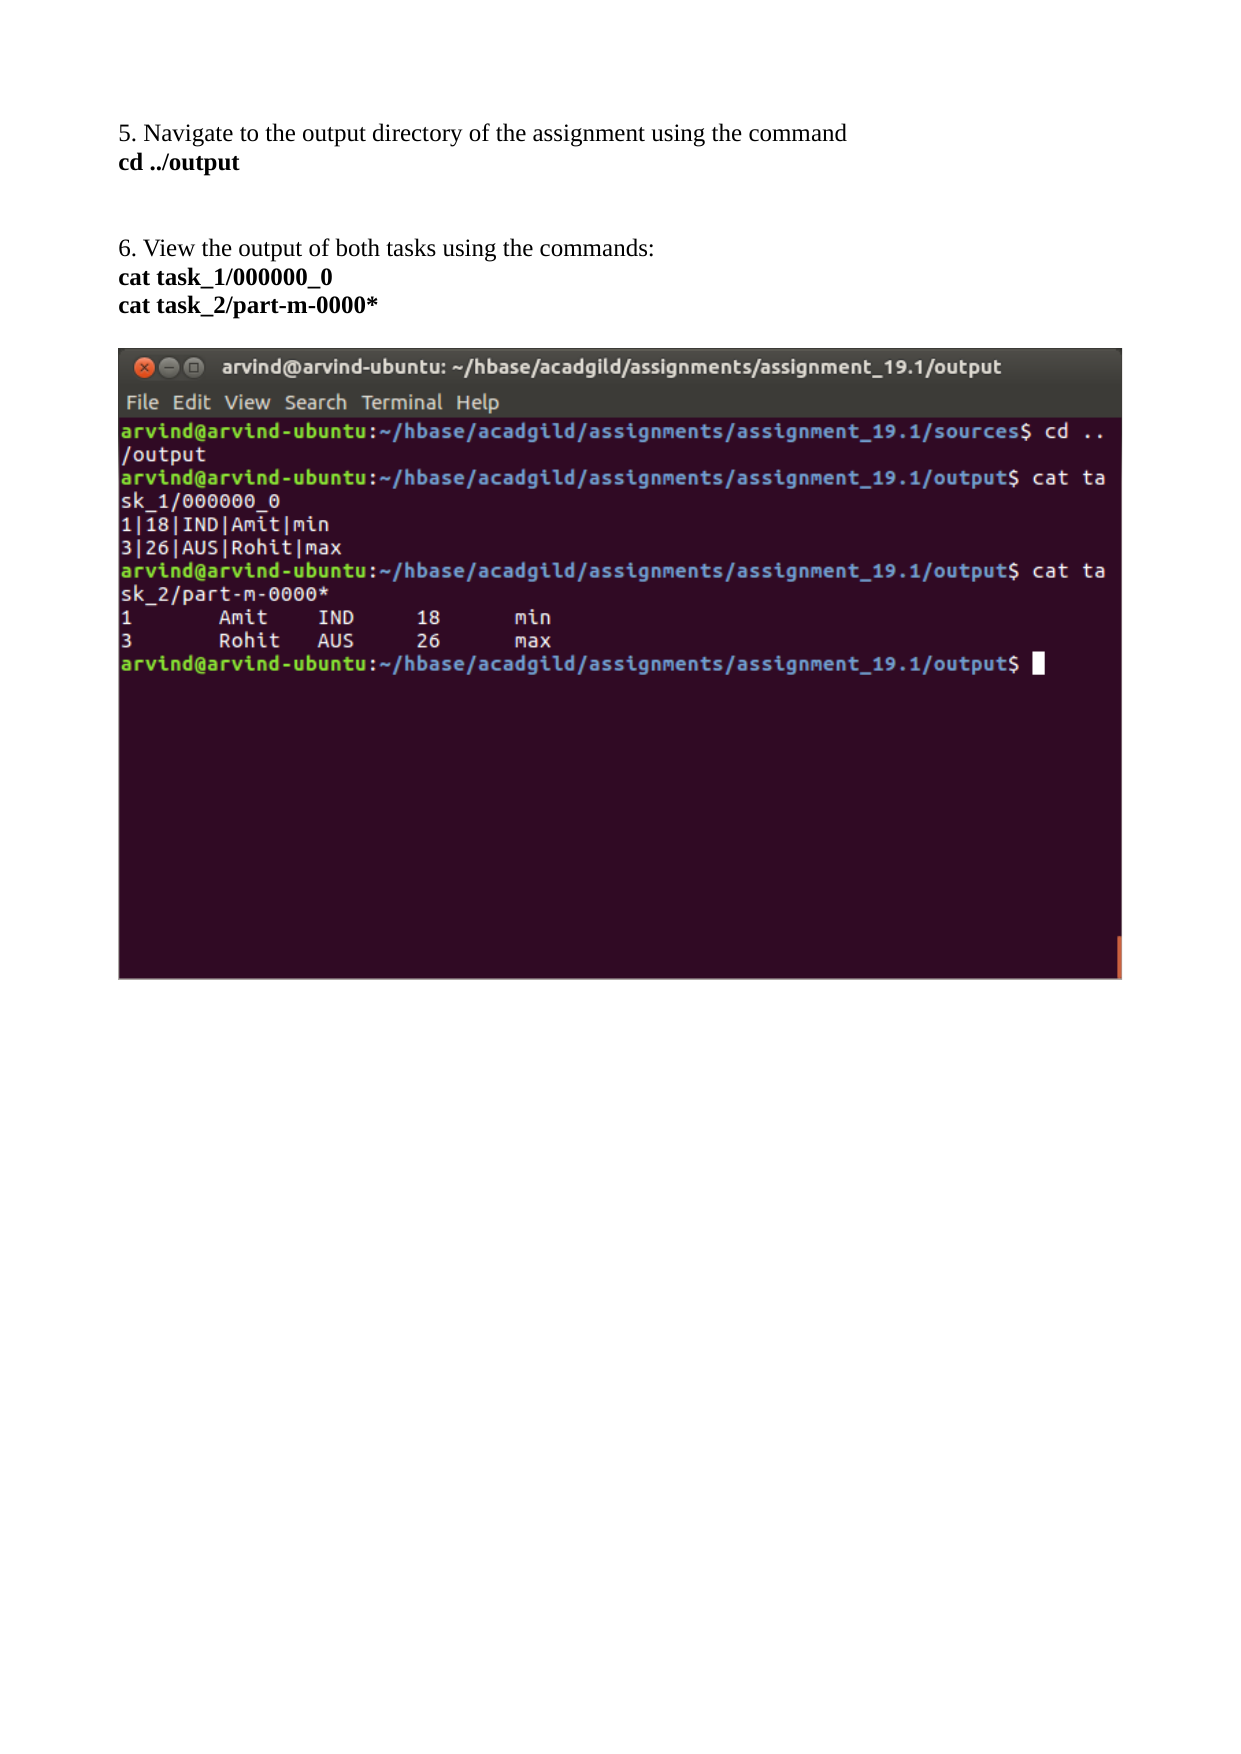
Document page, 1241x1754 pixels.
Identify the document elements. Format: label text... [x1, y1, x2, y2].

text cd ../output [118, 147, 1122, 176]
text cat task_1/000000_0 [118, 262, 1122, 291]
text 5. Navigate to the output directory of the assignment using the command [118, 118, 1122, 147]
text cat task_2/part-m-0000* [118, 291, 1122, 319]
text 6. View the output of both tasks using the commands: [118, 233, 1122, 262]
